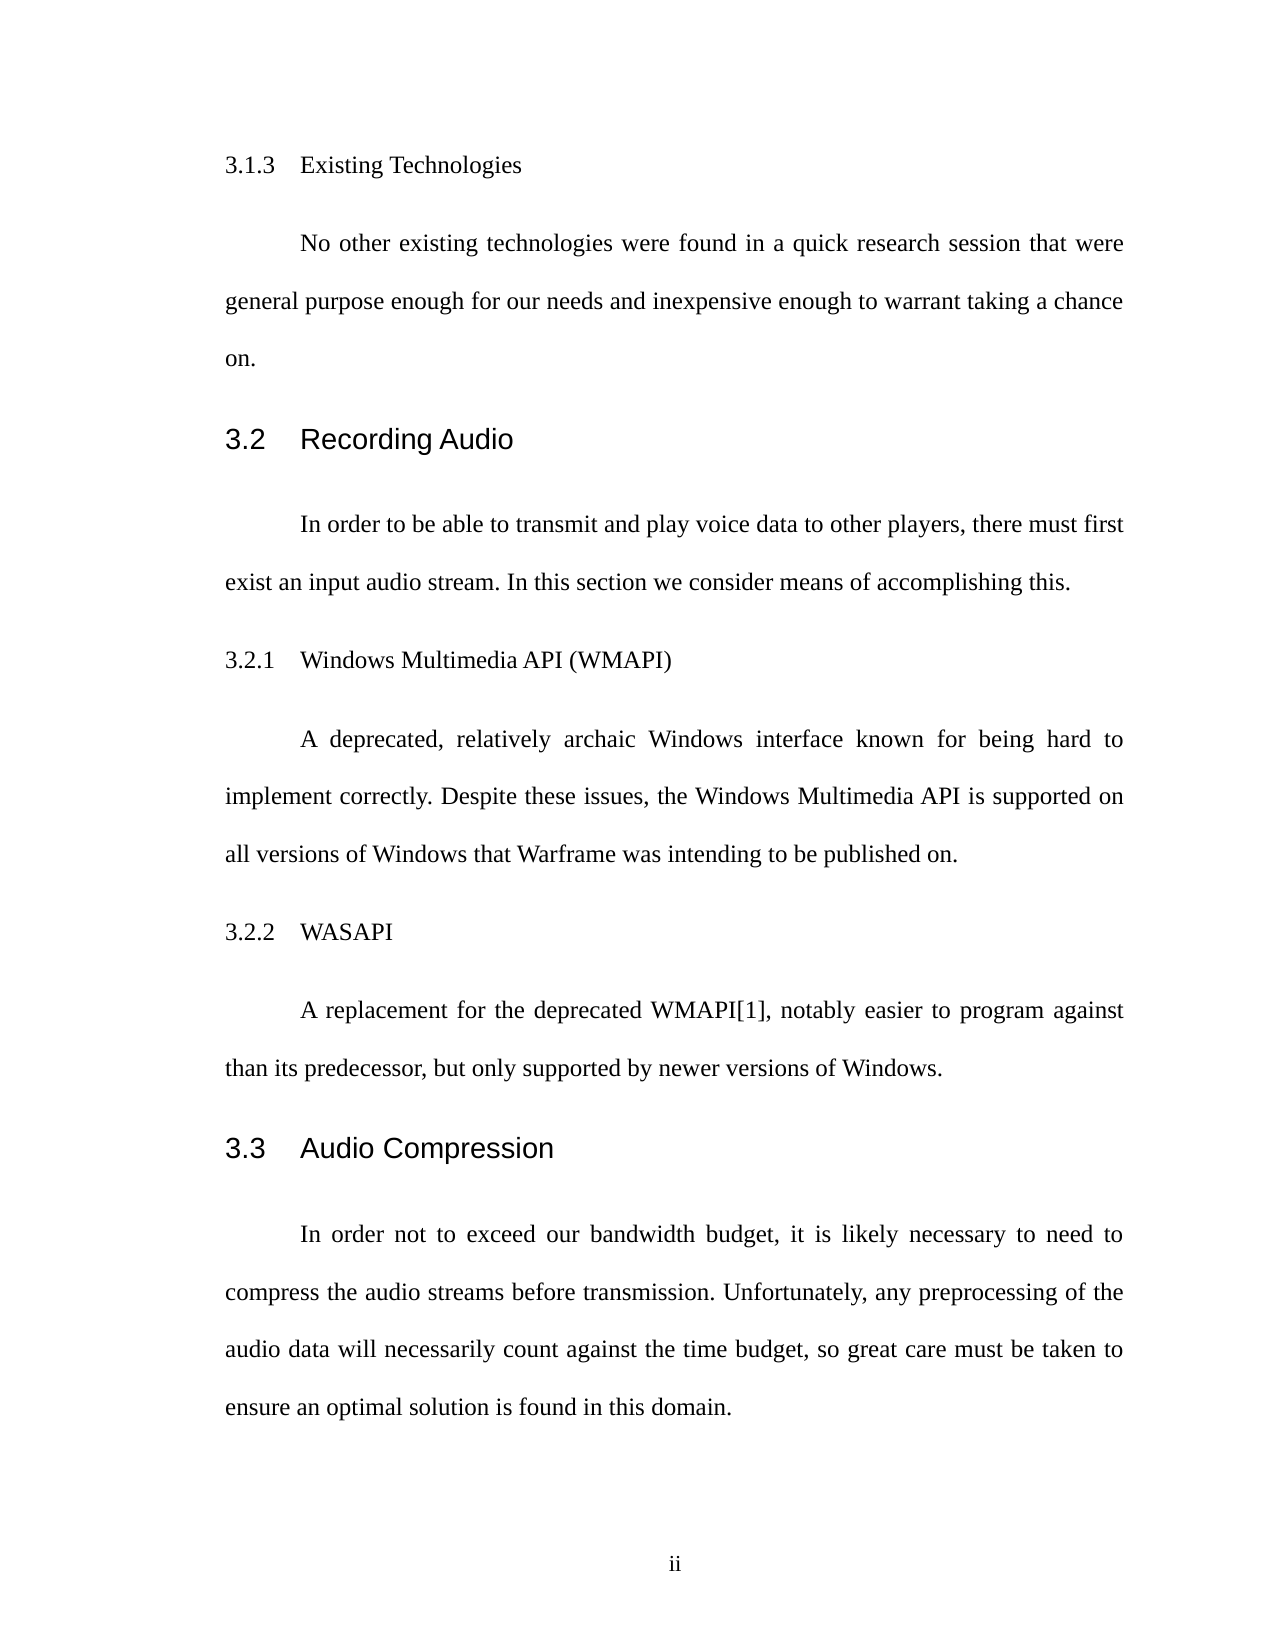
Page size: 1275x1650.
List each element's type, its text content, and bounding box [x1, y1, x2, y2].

text 3.2 Recording Audio [225, 422, 1125, 455]
text 3.1.3 Existing Technologies [225, 150, 1125, 179]
text In order not to exceed our bandwidth budget, it is likely necessary to need to compress the audio streams before transmission. Unfortunately, any preprocessing of the audio data will necessarily count against the time budget, so great care must be taken to ensure an optimal solution is found in this domain. [225, 1219, 1125, 1420]
text 3.3 Audio Compression [225, 1131, 1125, 1165]
text A replacement for the deprecated WMAPI[1], notably easier to program against than its predecessor, but only supported by newer versions of Windows. [225, 995, 1125, 1082]
text In order to be able to transmit and play voice data to other players, there must first exist an input audio stream. In this section we consider means of accomplishing this. [225, 509, 1125, 596]
text 3.2.2 WASAPI [225, 917, 1125, 946]
text No other existing technologies were found in a quick research session that were general purpose enough for our needs and inexpensive enough to warrant taking a chance on. [225, 228, 1125, 372]
text A deprecated, relatively archaic Windows interface known for being hard to implement correctly. Despite these issues, the Windows Multimedia API is supported on all versions of Windows that Warframe was intending to be published on. [225, 724, 1125, 867]
text 3.2.1 Windows Multimedia API (WMAPI) [225, 645, 1125, 674]
